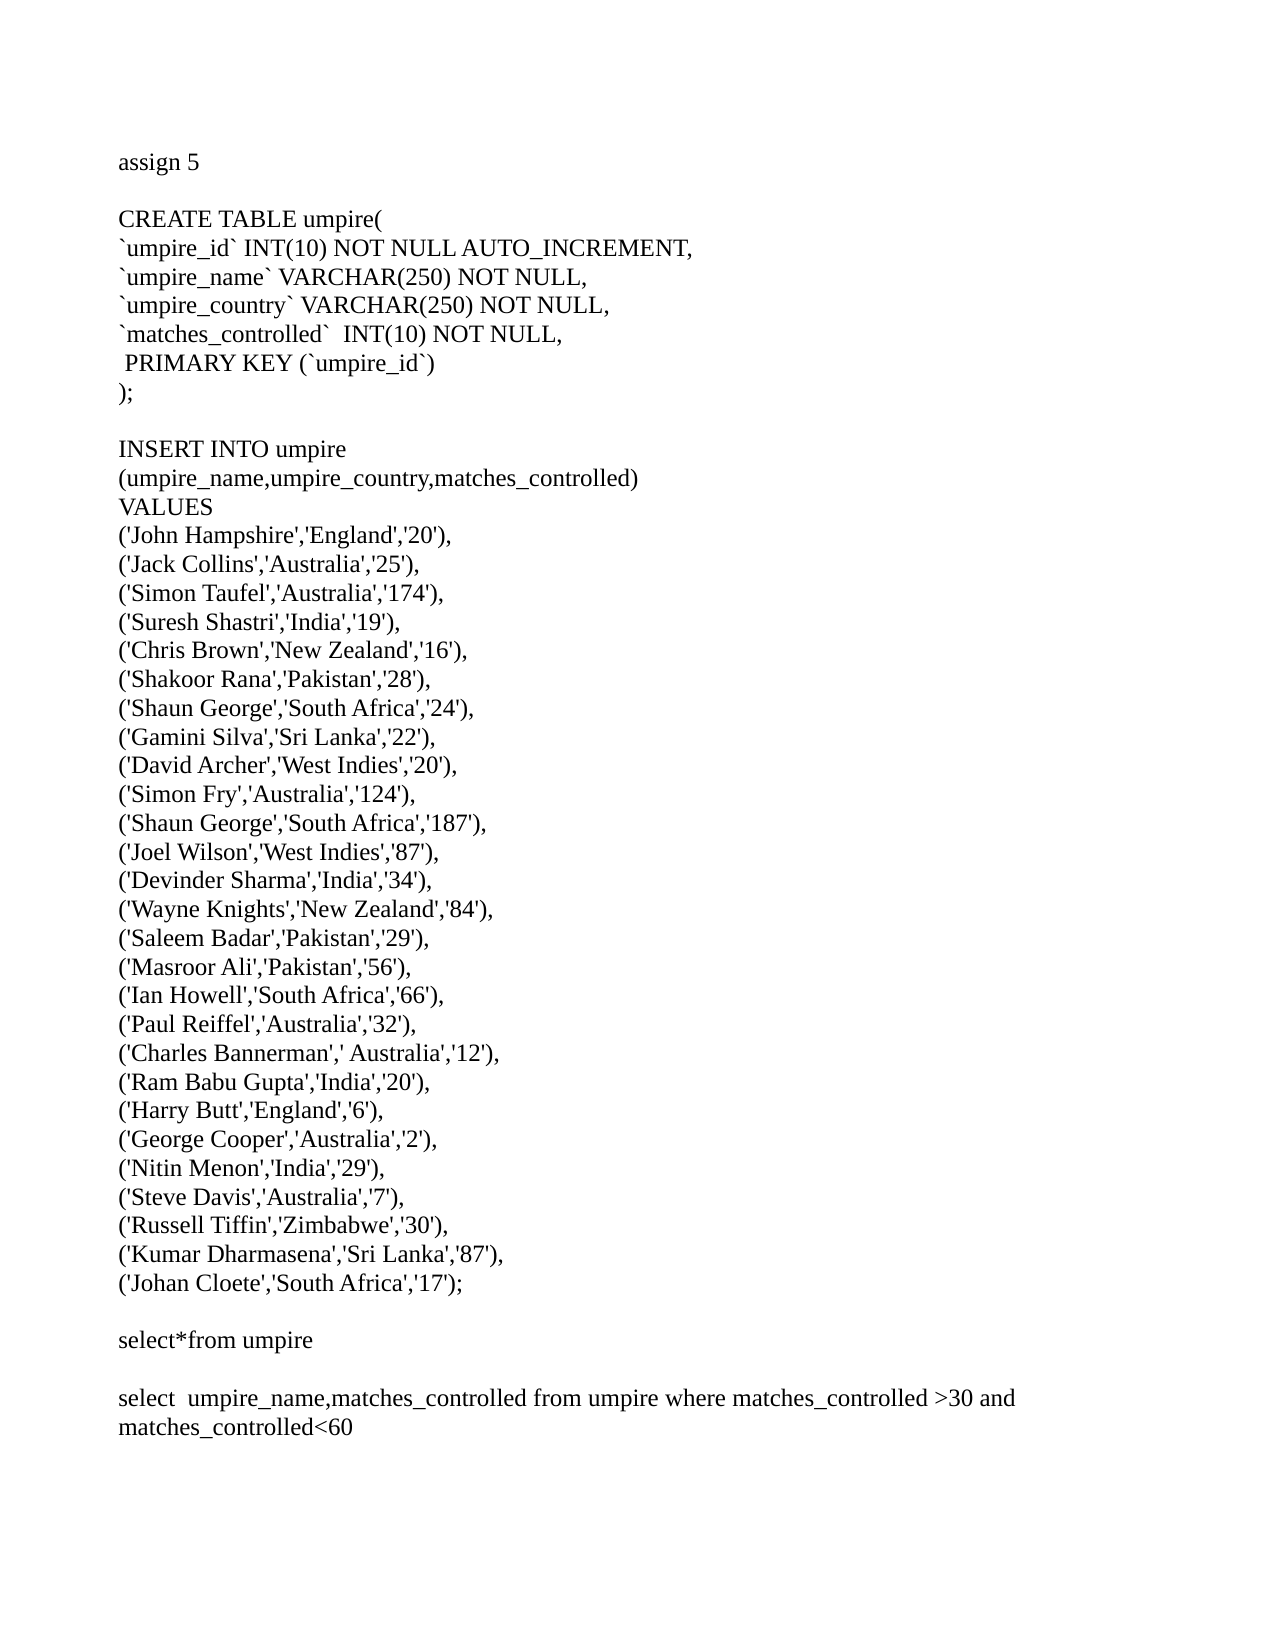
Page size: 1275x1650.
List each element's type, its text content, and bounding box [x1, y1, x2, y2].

text CREATE TABLE umpire( `umpire_id` INT(10) NOT NULL AUTO_INCREMENT, `umpire_name` VARCHAR(250) NOT NULL, `umpire_country` VARCHAR(250) NOT NULL, `matches_controlled` INT(10) NOT NULL, PRIMARY KEY (`umpire_id`) ); INSERT INTO umpire (umpire_name,umpire_country,matches_controlled) VALUES ('John Hampshire','England','20'), ('Jack Collins','Australia','25'), ('Simon Taufel','Australia','174'), ('Suresh Shastri','India','19'), ('Chris Brown','New Zealand','16'), ('Shakoor Rana','Pakistan','28'), ('Shaun George','South Africa','24'), ('Gamini Silva','Sri Lanka','22'), ('David Archer','West Indies','20'), ('Simon Fry','Australia','124'), ('Shaun George','South Africa','187'), ('Joel Wilson','West Indies','87'), ('Devinder Sharma','India','34'), ('Wayne Knights','New Zealand','84'), ('Saleem Badar','Pakistan','29'), ('Masroor Ali','Pakistan','56'), ('Ian Howell','South Africa','66'), ('Paul Reiffel','Australia','32'), ('Charles Bannerman',' Australia','12'), ('Ram Babu Gupta','India','20'), ('Harry Butt','England','6'), ('George Cooper','Australia','2'), ('Nitin Menon','India','29'), ('Steve Davis','Australia','7'), ('Russell Tiffin','Zimbabwe','30'), ('Kumar Dharmasena','Sri Lanka','87'), ('Johan Cloete','South Africa','17'); select*from umpire select umpire_name,matches_controlled from umpire where matches_controlled >30 and matches_controlled<60 [118, 204, 1157, 1441]
text assign 5 [118, 147, 1157, 176]
